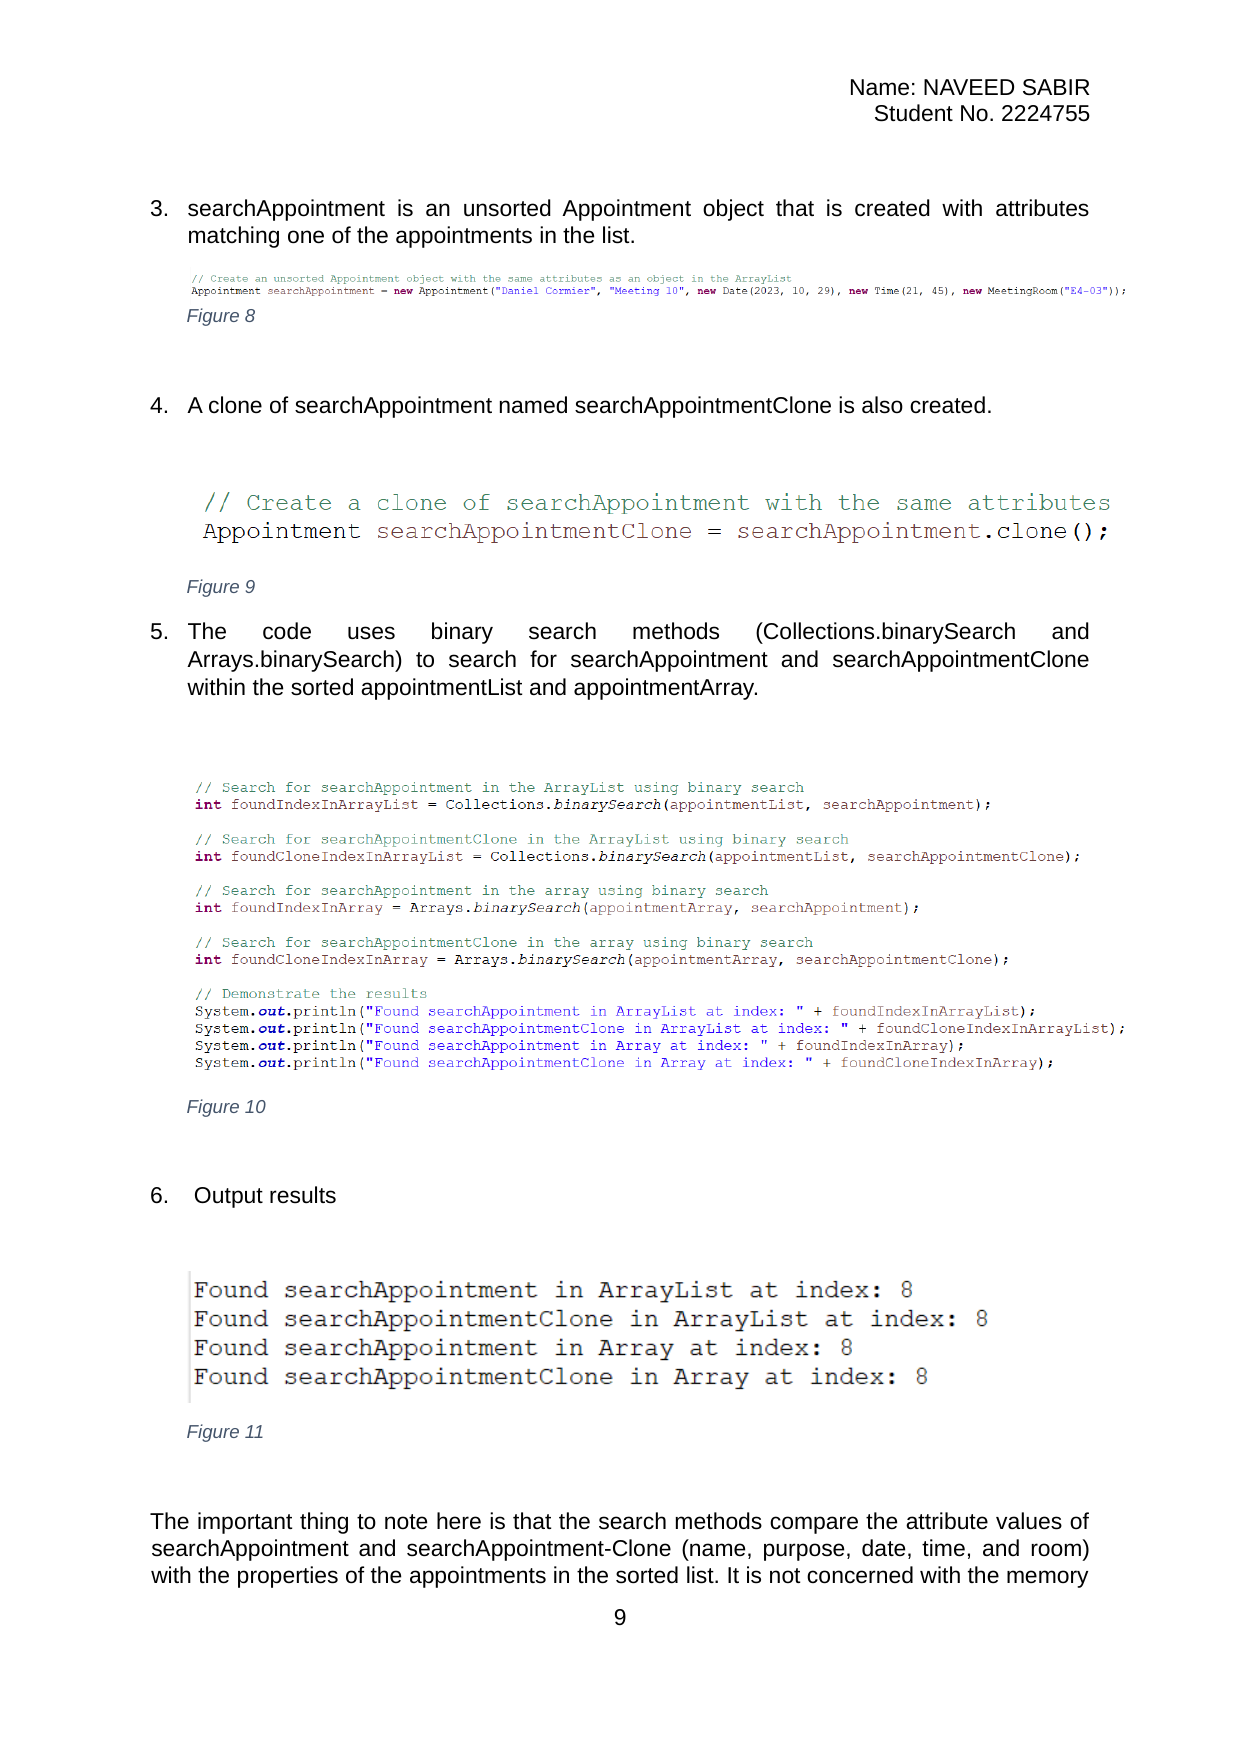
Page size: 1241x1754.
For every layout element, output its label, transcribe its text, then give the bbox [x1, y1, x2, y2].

list searchAppointment is an unsorted Appointment object that is created with attributes matching one of the appointments in the list. [150, 194, 1090, 249]
text Figure 9 [150, 576, 1090, 597]
text The important thing to note here is that the search methods compare the attribute values of searchAppointment and searchAppointment-Clone (name, purpose, date, time, and room) with the properties of the appointments in the sorted list. It is not concerned with the memory [150, 1508, 1090, 1588]
list Output results [150, 1182, 1090, 1209]
text Figure 10 [150, 1096, 1090, 1117]
list The code uses binary search methods (Collections.binarySearch and Arrays.binarySearch) to search for searchAppointment and searchAppointmentClone within the sorted appointmentList and appointmentArray. [150, 618, 1090, 700]
list A clone of searchAppointment named searchAppointmentClone is also created. [150, 392, 1090, 418]
text Figure 8 [150, 267, 1090, 326]
text Figure 11 [150, 1421, 1090, 1443]
